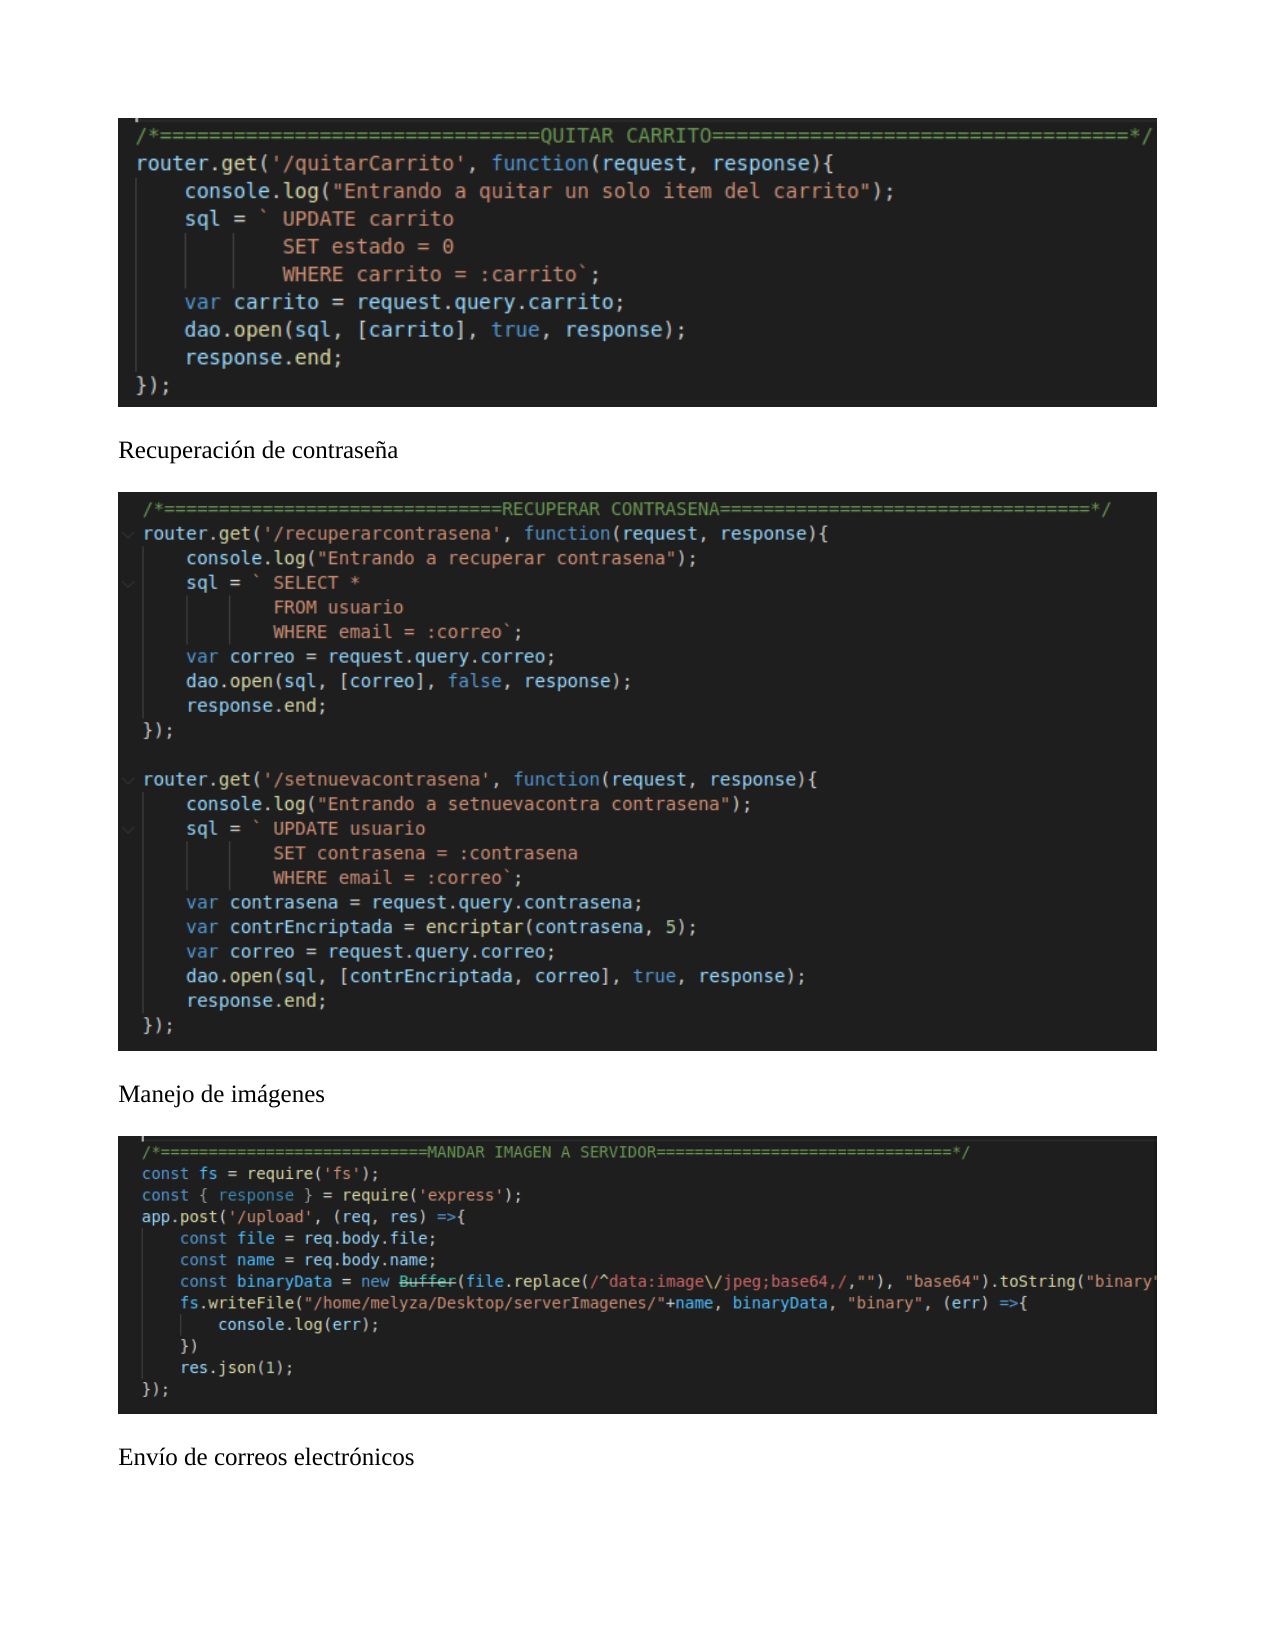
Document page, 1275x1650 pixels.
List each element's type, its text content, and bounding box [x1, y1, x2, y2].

picture [118, 1136, 1157, 1414]
text Manejo de imágenes [118, 1051, 1157, 1108]
picture [118, 492, 1157, 1051]
text Envío de correos electrónicos [118, 1414, 1157, 1471]
picture [118, 118, 1157, 407]
text Recuperación de contraseña [118, 407, 1157, 464]
